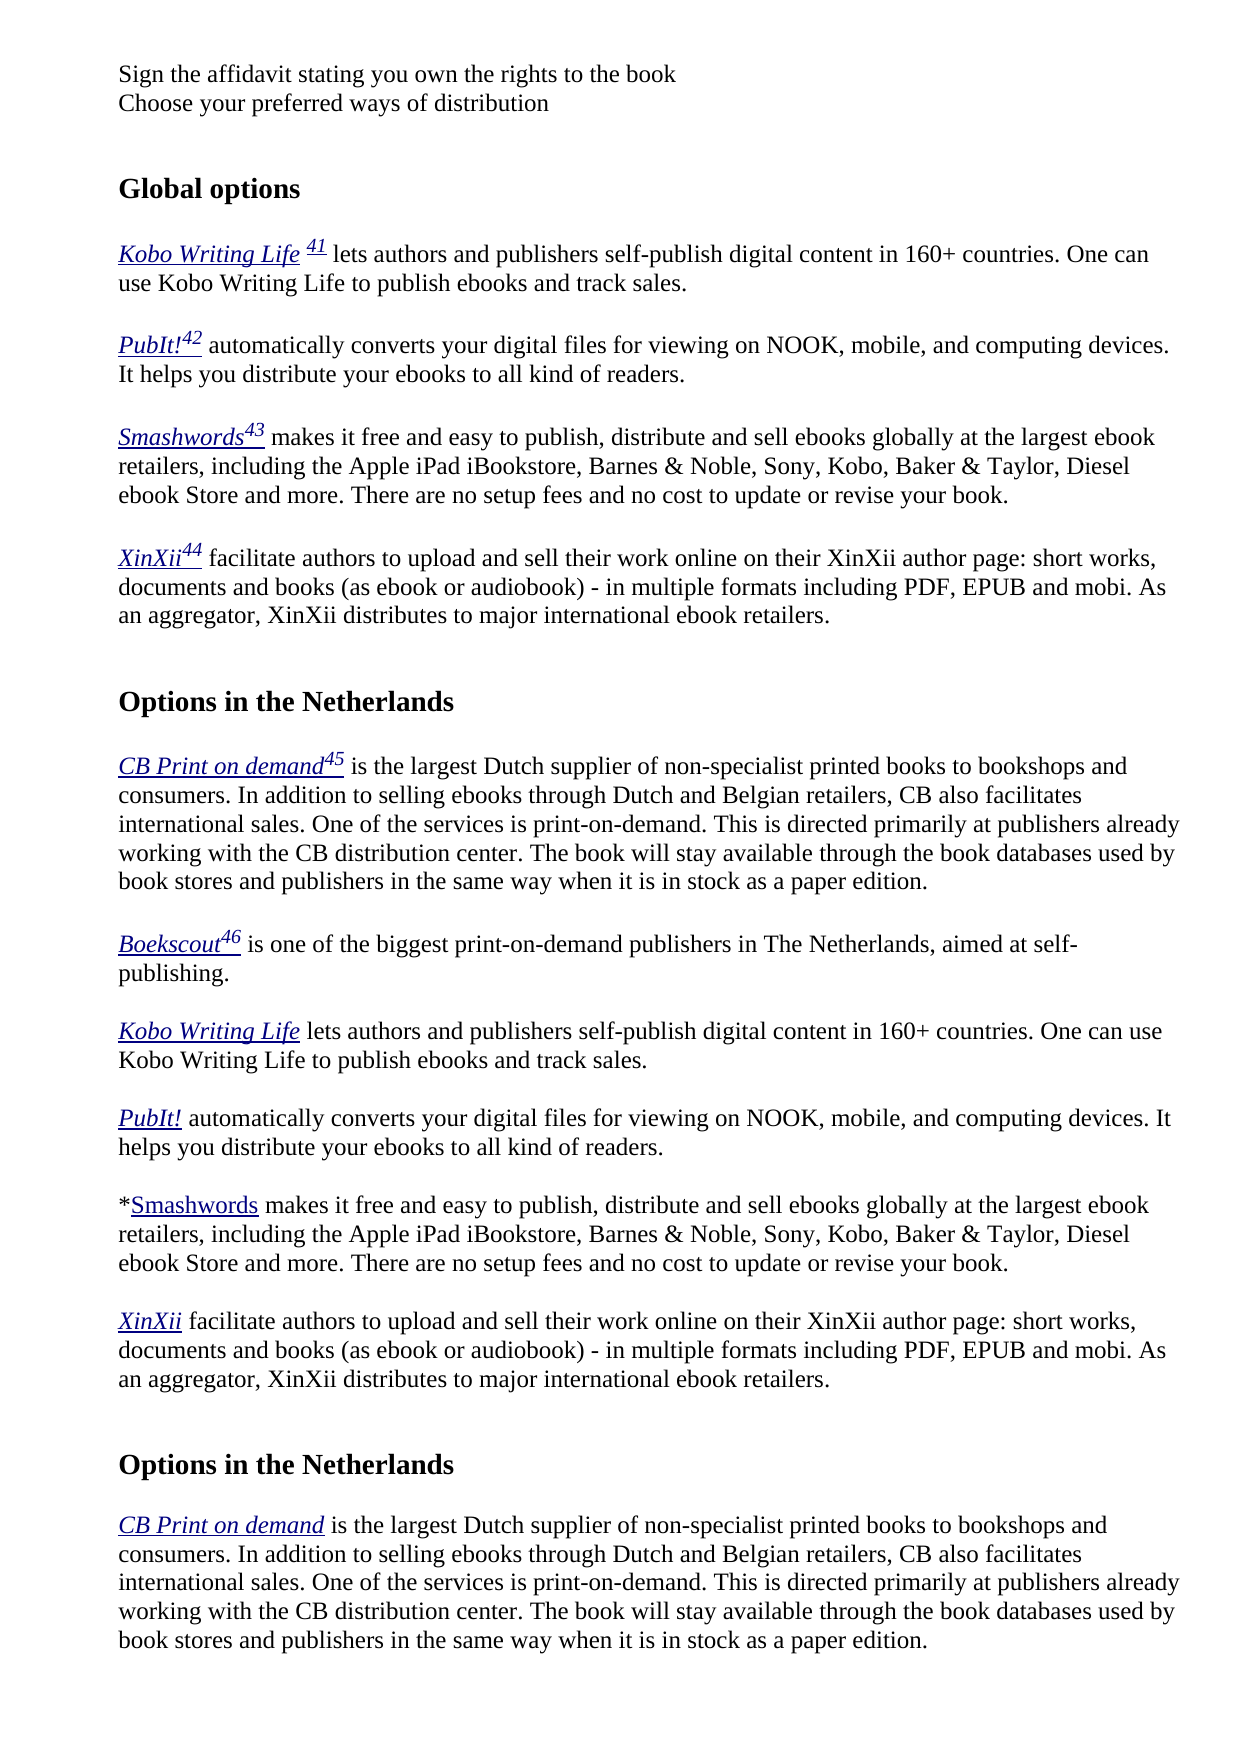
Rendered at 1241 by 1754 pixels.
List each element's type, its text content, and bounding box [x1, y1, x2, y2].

text XinXii44 facilitate authors to upload and sell their work online on their XinXii author page: short works, documents and books (as ebook or audiobook) - in multiple formats including PDF, EPUB and mobi. As an aggregator, XinXii distributes to major international ebook retailers. [118, 538, 1181, 629]
text XinXii facilitate authors to upload and sell their work online on their XinXii author page: short works, documents and books (as ebook or audiobook) - in multiple formats including PDF, EPUB and mobi. As an aggregator, XinXii distributes to major international ebook retailers. [118, 1306, 1181, 1392]
text PubIt! automatically converts your digital files for viewing on NOOK, mobile, and computing devices. It helps you distribute your ebooks to all kind of readers. [118, 1103, 1181, 1161]
text Smashwords43 makes it free and easy to publish, distribute and sell ebooks globally at the largest ebook retailers, including the Apple iPad iBookstore, Barnes & Noble, Sony, Kobo, Baker & Taylor, Diesel ebook Store and more. There are no setup fees and no cost to update or revise your book. [118, 418, 1181, 509]
subtitle Options in the Netherlands [118, 684, 1181, 717]
text CB Print on demand is the largest Dutch supplier of non-specialist printed books to bookshops and consumers. In addition to selling ebooks through Dutch and Belgian retailers, CB also facilitates international sales. One of the services is print-on-demand. This is directed primarily at publishers already working with the CB distribution center. The book will stay available through the book databases used by book stores and publishers in the same way when it is in stock as a paper edition. [118, 1510, 1181, 1654]
text Boekscout46 is one of the biggest print-on-demand publishers in The Netherlands, aimed at self-publishing. [118, 925, 1181, 987]
text Kobo Writing Life lets authors and publishers self-publish digital content in 160+ countries. One can use Kobo Writing Life to publish ebooks and track sales. [118, 1016, 1181, 1074]
subtitle Global options [118, 171, 1181, 204]
text PubIt!42 automatically converts your digital files for viewing on NOOK, mobile, and computing devices. It helps you distribute your ebooks to all kind of readers. [118, 326, 1181, 388]
text *Smashwords makes it free and easy to publish, distribute and sell ebooks globally at the largest ebook retailers, including the Apple iPad iBookstore, Barnes & Noble, Sony, Kobo, Baker & Taylor, Diesel ebook Store and more. There are no setup fees and no cost to update or revise your book. [118, 1190, 1181, 1277]
text Kobo Writing Life 41 lets authors and publishers self-publish digital content in 160+ countries. One can use Kobo Writing Life to publish ebooks and track sales. [118, 234, 1181, 296]
text CB Print on demand45 is the largest Dutch supplier of non-specialist printed books to bookshops and consumers. In addition to selling ebooks through Dutch and Belgian retailers, CB also facilitates international sales. One of the services is print-on-demand. This is directed primarily at publishers already working with the CB distribution center. The book will stay available through the book databases used by book stores and publishers in the same way when it is in stock as a paper edition. [118, 747, 1181, 895]
text Sign the affidavit stating you own the rights to the book Choose your preferred ways of distribution [118, 59, 1181, 117]
subtitle Options in the Netherlands [118, 1447, 1181, 1480]
